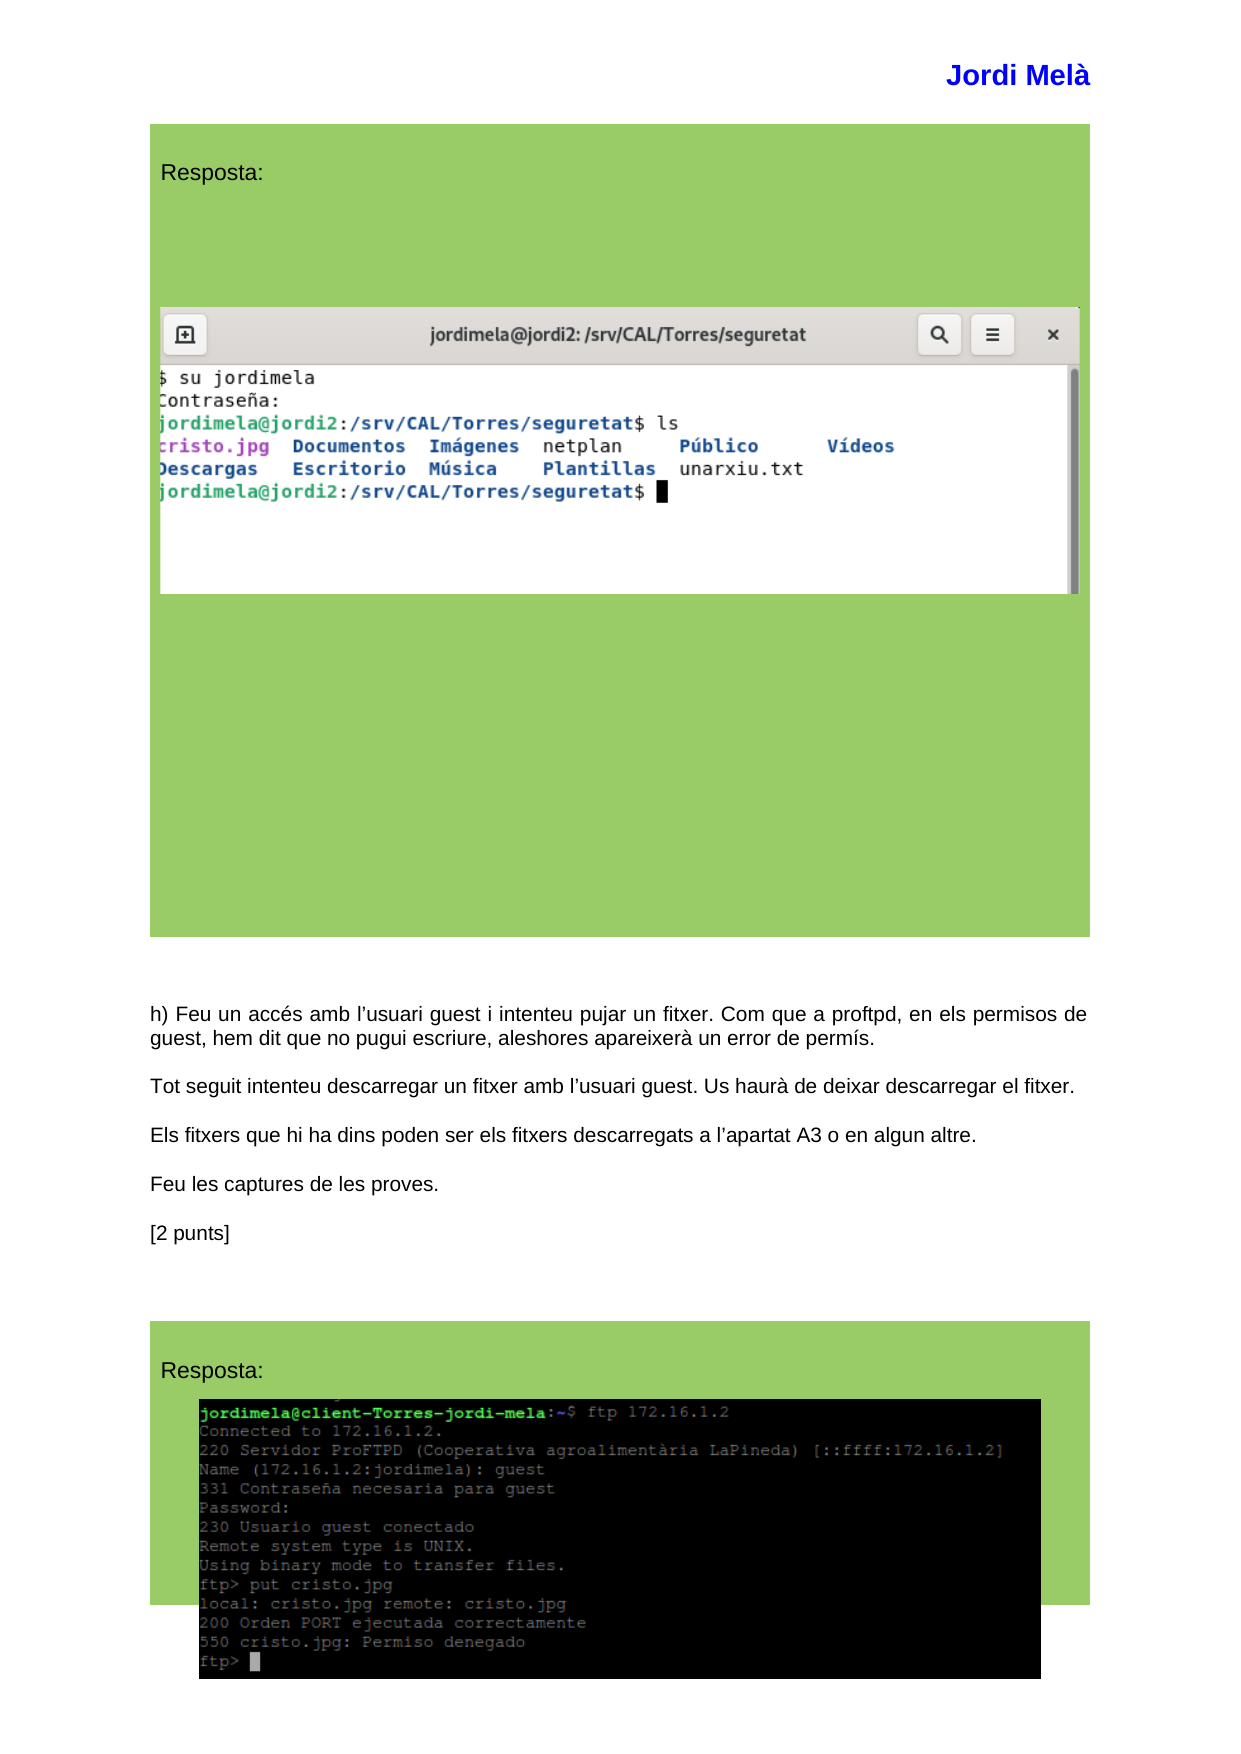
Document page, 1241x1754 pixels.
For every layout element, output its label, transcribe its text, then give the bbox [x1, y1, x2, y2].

text h) Feu un accés amb l’usuari guest i intenteu pujar un fitxer. Com que a proftpd, en els permisos de guest, hem dit que no pugui escriure, aleshores apareixerà un error de permís. [150, 1001, 1090, 1049]
table_header Resposta: [150, 1321, 1090, 1419]
table_cell [150, 1419, 199, 1605]
table_cell [1041, 1419, 1090, 1605]
text Feu les captures de les proves. [150, 1172, 1090, 1196]
text Tot seguit intenteu descarregar un fitxer amb l’usuari guest. Us haurà de deixar descarregar el fitxer. [150, 1074, 1090, 1098]
table_cell [150, 221, 1090, 937]
picture [160, 307, 1080, 594]
table_header Resposta: [150, 124, 1090, 221]
text Els fitxers que hi ha dins poden ser els fitxers descarregats a l’apartat A3 o en algun altre. [150, 1123, 1090, 1147]
text [2 punts] [150, 1221, 1090, 1245]
picture [199, 1399, 1041, 1679]
